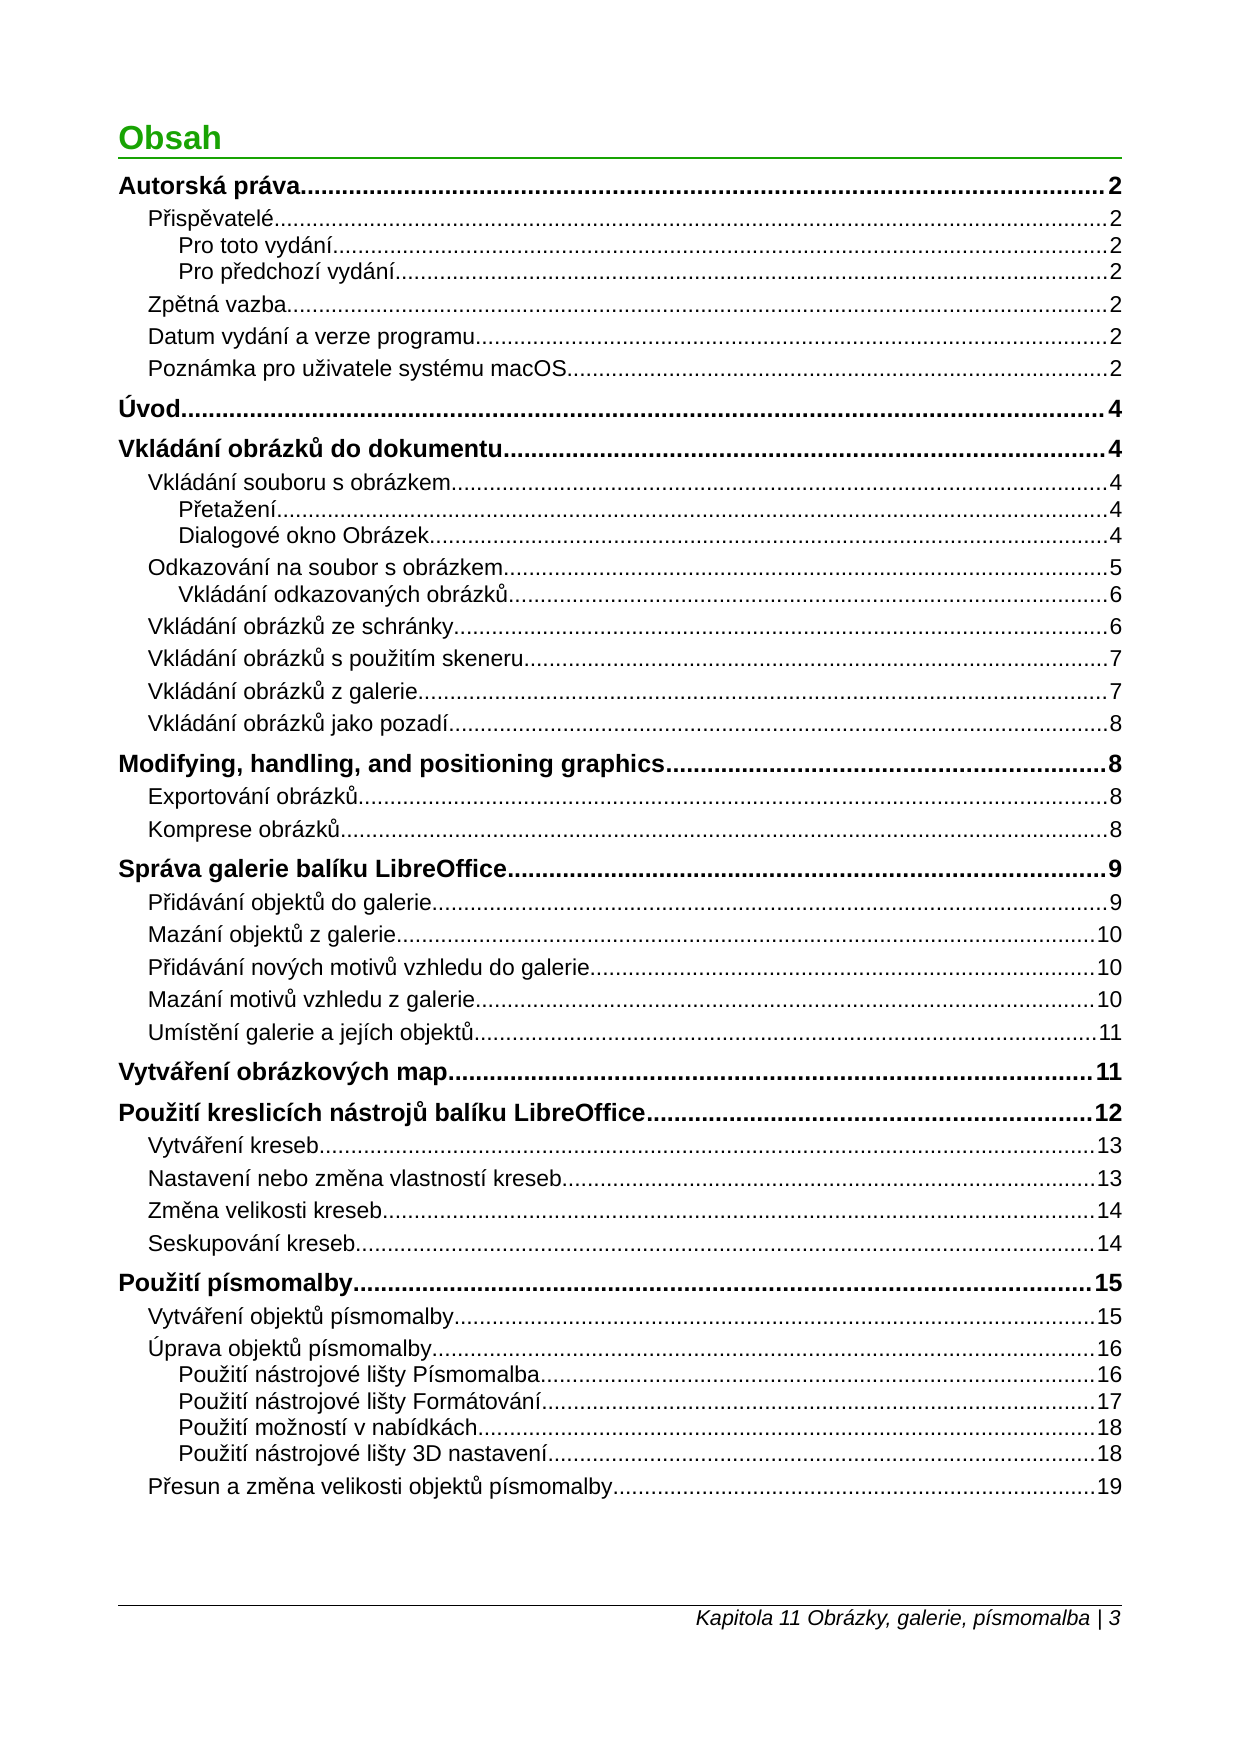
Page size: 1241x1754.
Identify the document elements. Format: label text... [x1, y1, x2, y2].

text Vytváření obrázkových map 11 [118, 1057, 1122, 1086]
text Pro předchozí vydání 2 [178, 258, 1122, 284]
text Dialogové okno Obrázek 4 [178, 522, 1122, 548]
text Vkládání obrázků z galerie 7 [148, 678, 1122, 704]
text Vkládání obrázků jako pozadí 8 [148, 710, 1122, 737]
text Datum vydání a verze programu 2 [148, 323, 1122, 349]
text Vkládání obrázků do dokumentu 4 [118, 434, 1122, 463]
text Vkládání obrázků ze schránky 6 [148, 613, 1122, 639]
text Správa galerie balíku LibreOffice 9 [118, 854, 1122, 883]
text Přetažení 4 [178, 496, 1122, 522]
text Seskupování kreseb 14 [148, 1229, 1122, 1256]
text Mazání objektů z galerie 10 [148, 921, 1122, 948]
text Použití nástrojové lišty Písmomalba 16 [178, 1361, 1122, 1388]
text Přispěvatelé 2 [148, 205, 1122, 232]
text Poznámka pro uživatele systému macOS 2 [148, 355, 1122, 382]
text Pro toto vydání 2 [178, 232, 1122, 258]
text Zpětná vazba 2 [148, 291, 1122, 317]
text Exportování obrázků 8 [148, 783, 1122, 810]
text Přidávání nových motivů vzhledu do galerie 10 [148, 954, 1122, 980]
text Odkazování na soubor s obrázkem 5 [148, 554, 1122, 581]
text Použití nástrojové lišty Formátování 17 [178, 1388, 1122, 1414]
text Změna velikosti kreseb 14 [148, 1197, 1122, 1223]
text Vkládání odkazovaných obrázků 6 [178, 581, 1122, 607]
text Vkládání souboru s obrázkem 4 [148, 469, 1122, 496]
text Úprava objektů písmomalby 16 [148, 1335, 1122, 1361]
text Přesun a změna velikosti objektů písmomalby 19 [148, 1473, 1122, 1499]
text Umístění galerie a jejích objektů 11 [148, 1018, 1122, 1045]
text Úvod 4 [118, 394, 1122, 422]
text Použití písmomalby 15 [118, 1268, 1122, 1297]
text Použití kreslicích nástrojů balíku LibreOffice 12 [118, 1097, 1122, 1126]
text Přidávání objektů do galerie 9 [148, 889, 1122, 915]
text Modifying, handling, and positioning graphics 8 [118, 748, 1122, 777]
subtitle Obsah [118, 118, 1122, 157]
text Vytváření kreseb 13 [148, 1132, 1122, 1159]
text Mazání motivů vzhledu z galerie 10 [148, 986, 1122, 1012]
text Vkládání obrázků s použitím skeneru 7 [148, 645, 1122, 672]
text Použití možností v nabídkách 18 [178, 1414, 1122, 1440]
text Autorská práva 2 [118, 171, 1122, 199]
text Nastavení nebo změna vlastností kreseb 13 [148, 1165, 1122, 1191]
text Vytváření objektů písmomalby 15 [148, 1303, 1122, 1329]
text Komprese obrázků 8 [148, 816, 1122, 842]
text Použití nástrojové lišty 3D nastavení 18 [178, 1440, 1122, 1467]
